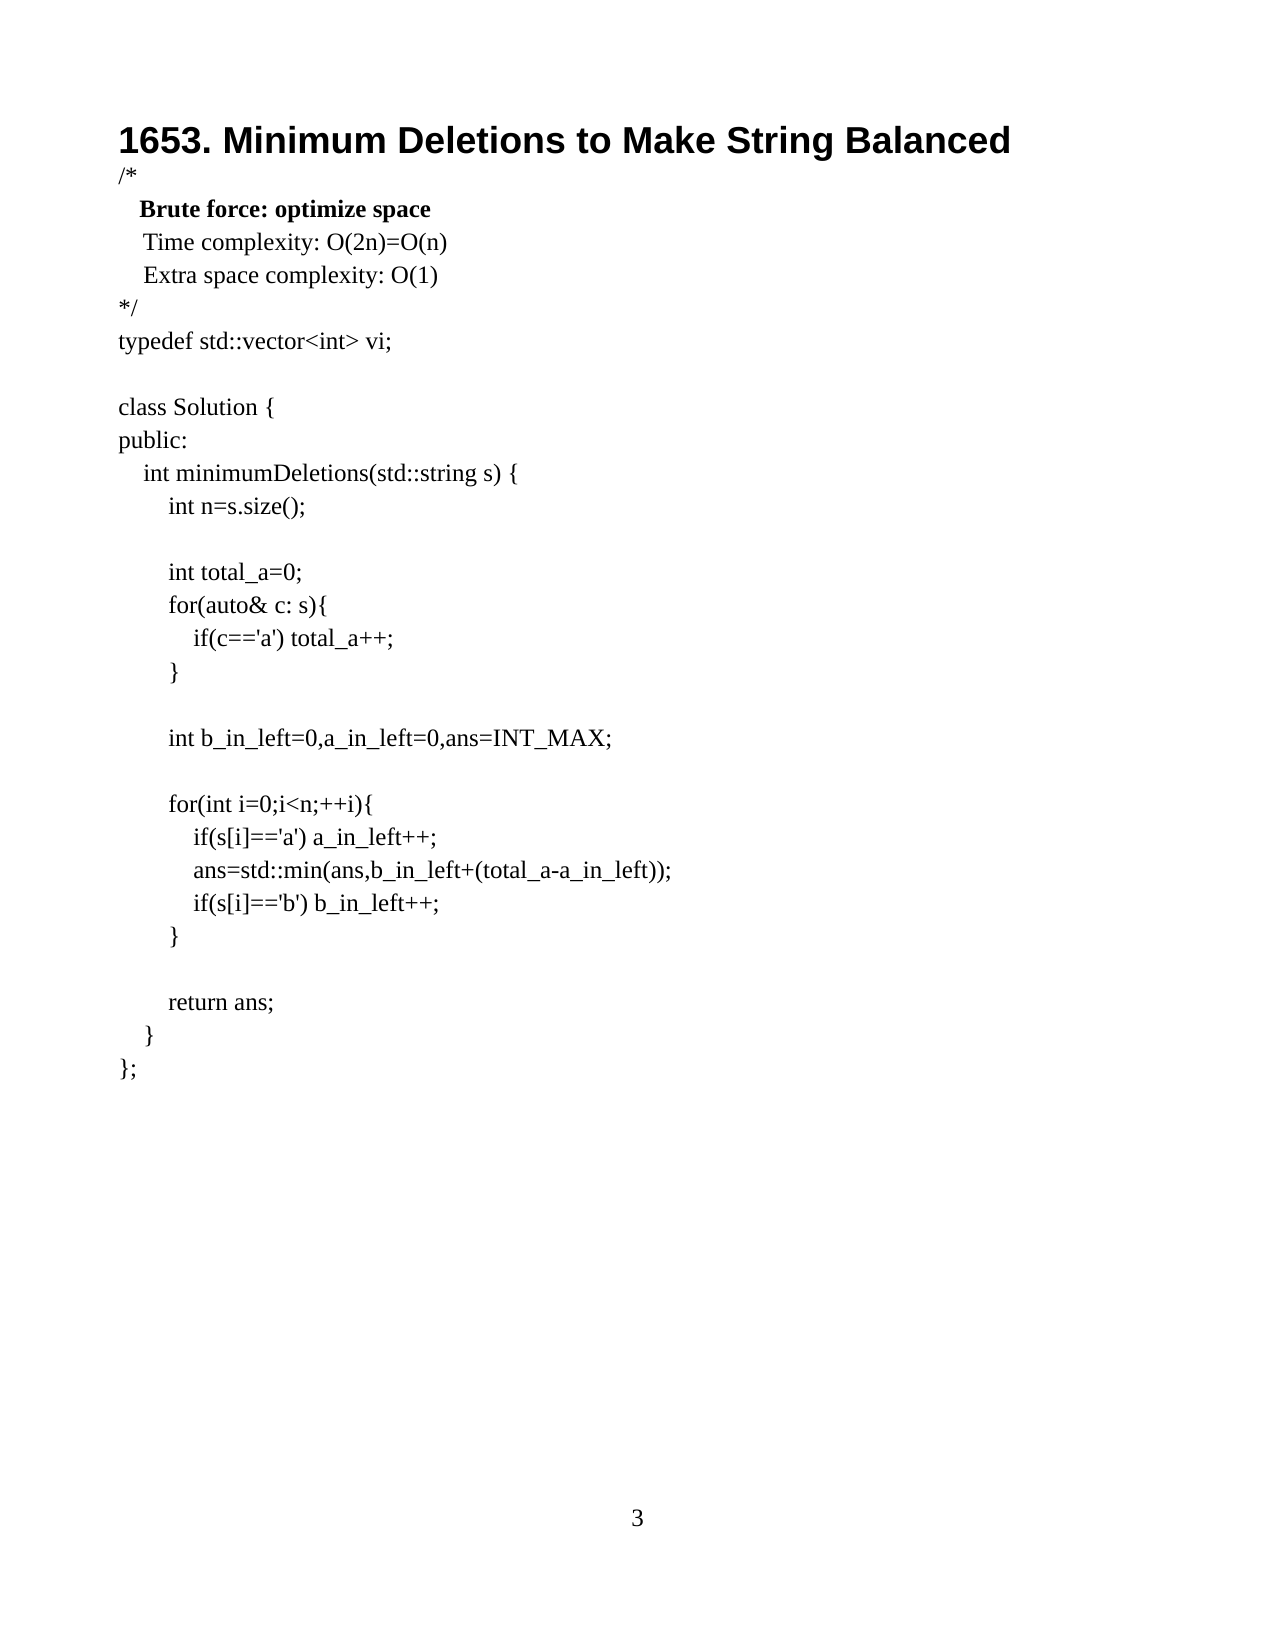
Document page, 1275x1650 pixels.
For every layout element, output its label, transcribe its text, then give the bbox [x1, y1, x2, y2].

text for(int i=0;i<n;++i){ [118, 789, 1157, 817]
text ans=std::min(ans,b_in_left+(total_a-a_in_left)); [118, 855, 1157, 883]
text }; [118, 1053, 1157, 1082]
text public: [118, 425, 1157, 454]
text } [118, 657, 1157, 685]
text class Solution { [118, 392, 1157, 421]
text int total_a=0; [118, 557, 1157, 586]
text if(s[i]=='b') b_in_left++; [118, 888, 1157, 916]
text typedef std::vector<int> vi; [118, 326, 1157, 355]
subtitle 1653. Minimum Deletions to Make String Balanced [118, 118, 1157, 161]
text */ [118, 293, 1157, 322]
text int n=s.size(); [118, 491, 1157, 520]
text return ans; [118, 987, 1157, 1016]
text int minimumDeletions(std::string s) { [118, 458, 1157, 487]
text if(c=='a') total_a++; [118, 623, 1157, 652]
text /* [118, 161, 1157, 190]
text Time complexity: O(2n)=O(n) [118, 227, 1157, 256]
text } [118, 1020, 1157, 1048]
text Brute force: optimize space [139, 194, 1157, 223]
text int b_in_left=0,a_in_left=0,ans=INT_MAX; [118, 723, 1157, 751]
text } [118, 921, 1157, 949]
text Extra space complexity: O(1) [118, 260, 1157, 289]
text if(s[i]=='a') a_in_left++; [118, 822, 1157, 850]
text for(auto& c: s){ [118, 591, 1157, 619]
